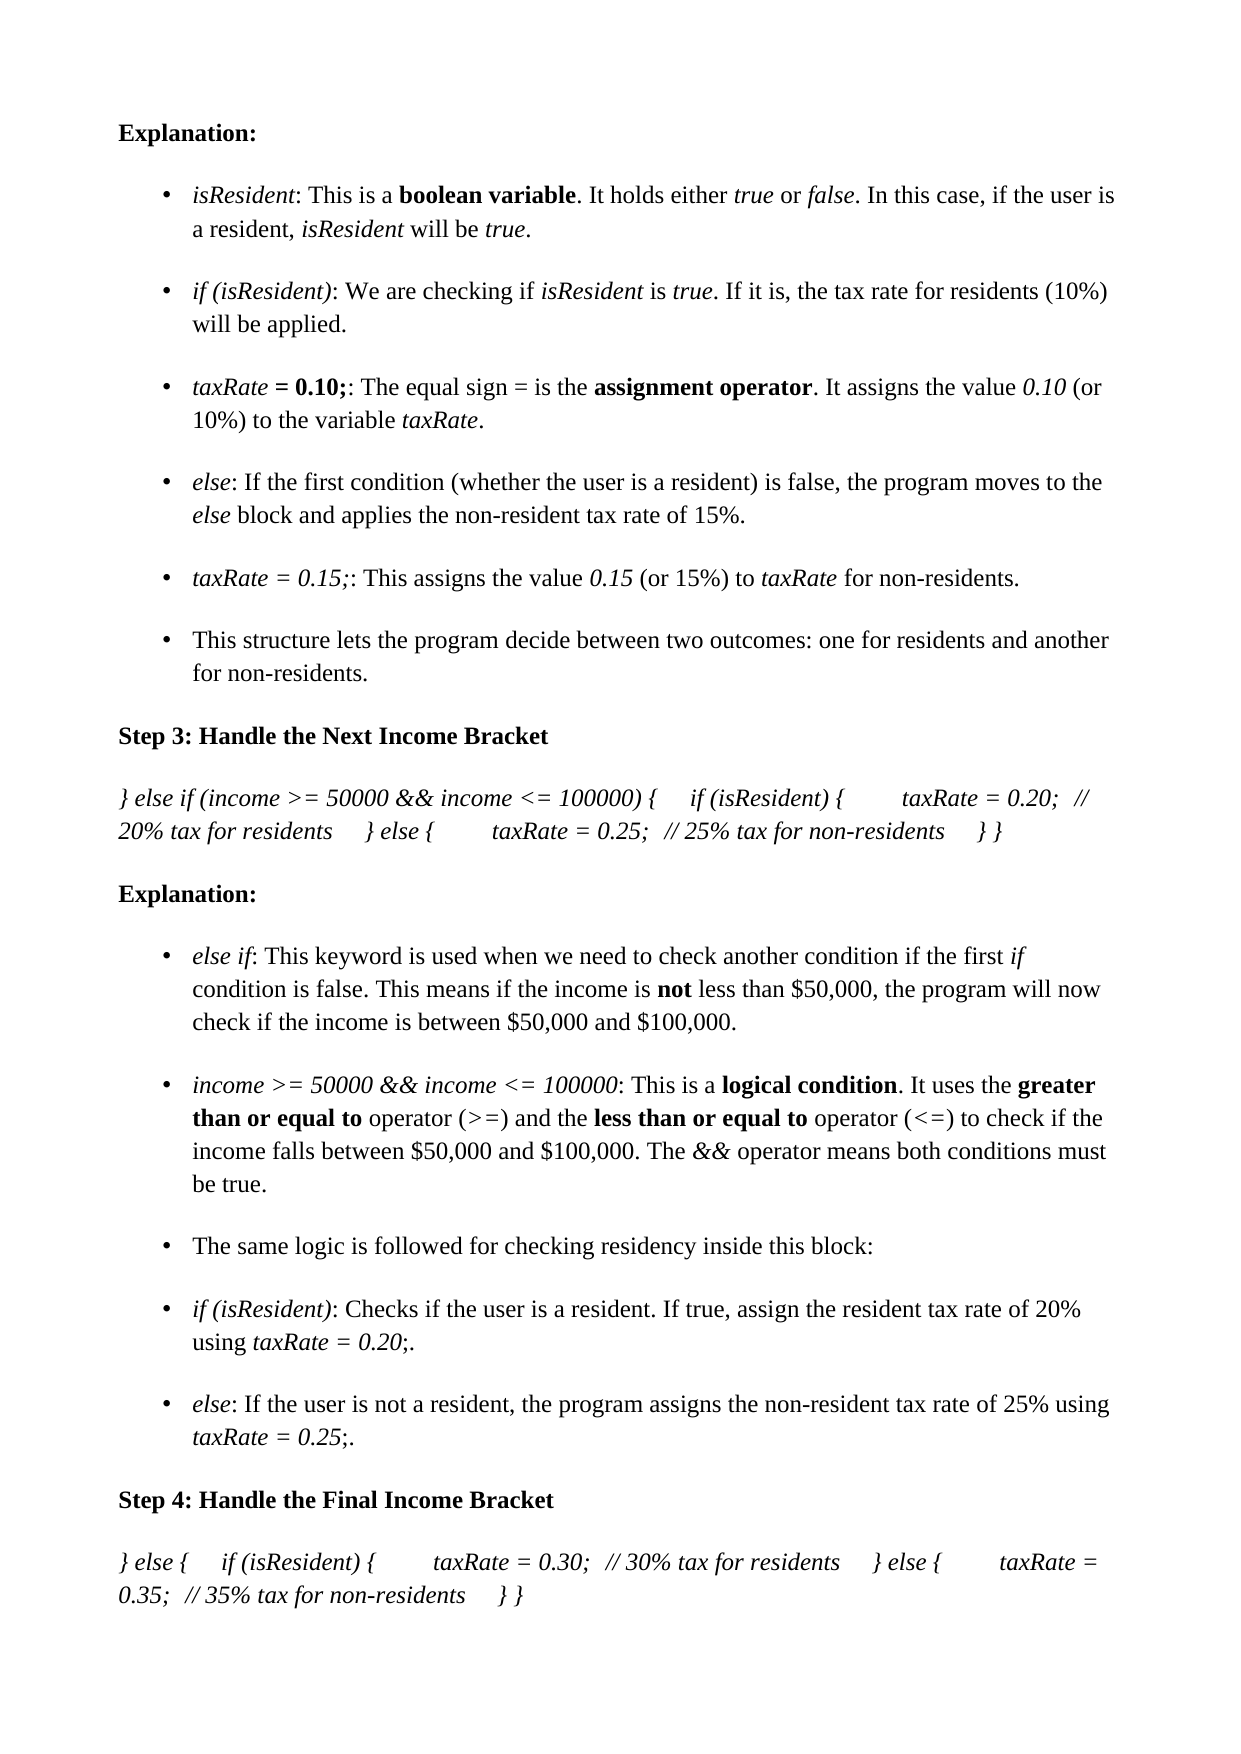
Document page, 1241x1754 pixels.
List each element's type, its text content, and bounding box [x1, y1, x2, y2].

list if (isResident): We are checking if isResident is true. If it is, the tax rate for residents (10%) will be applied. [162, 276, 1122, 338]
list isResident: This is a boolean variable. It holds either true or false. In this case, if the user is a resident, isResident will be true. [162, 181, 1122, 242]
list if (isResident): Checks if the user is a resident. If true, assign the resident tax rate of 20% using taxRate = 0.20;. [162, 1294, 1122, 1356]
list income >= 50000 && income <= 100000: This is a logical condition. It uses the greater than or equal to operator (>=) and the less than or equal to operator (<=) to check if the income falls between $50,000 and $100,000. The && operator means both conditions must be true. [162, 1070, 1122, 1198]
list taxRate = 0.10;: The equal sign = is the assignment operator. It assigns the value 0.10 (or 10%) to the variable taxRate. [162, 372, 1122, 433]
text } else if (income >= 50000 && income <= 100000) { if (isResident) { taxRate = 0.20; // 20% tax for residents } else { taxRate = 0.25; // 25% tax for non-residents } } [118, 783, 1122, 845]
text Step 4: Handle the Final Income Bracket [118, 1485, 1122, 1514]
list else: If the first condition (whether the user is a resident) is false, the program moves to the else block and applies the non-resident tax rate of 15%. [162, 467, 1122, 529]
text Explanation: [118, 118, 1122, 147]
text } else { if (isResident) { taxRate = 0.30; // 30% tax for residents } else { taxRate = 0.35; // 35% tax for non-residents } } [118, 1547, 1122, 1609]
list The same logic is followed for checking residency inside this block: [162, 1231, 1122, 1260]
text Explanation: [118, 879, 1122, 907]
list else if: This keyword is used when we need to check another condition if the first if condition is false. This means if the income is not less than $50,000, the program will now check if the income is between $50,000 and $100,000. [162, 941, 1122, 1036]
list else: If the user is not a resident, the program assigns the non-resident tax rate of 25% using taxRate = 0.25;. [162, 1389, 1122, 1451]
list This structure lets the program decide between two outcomes: one for residents and another for non-residents. [162, 625, 1122, 687]
text Step 3: Handle the Next Income Bracket [118, 721, 1122, 749]
list taxRate = 0.15;: This assigns the value 0.15 (or 15%) to taxRate for non-residents. [162, 563, 1122, 591]
